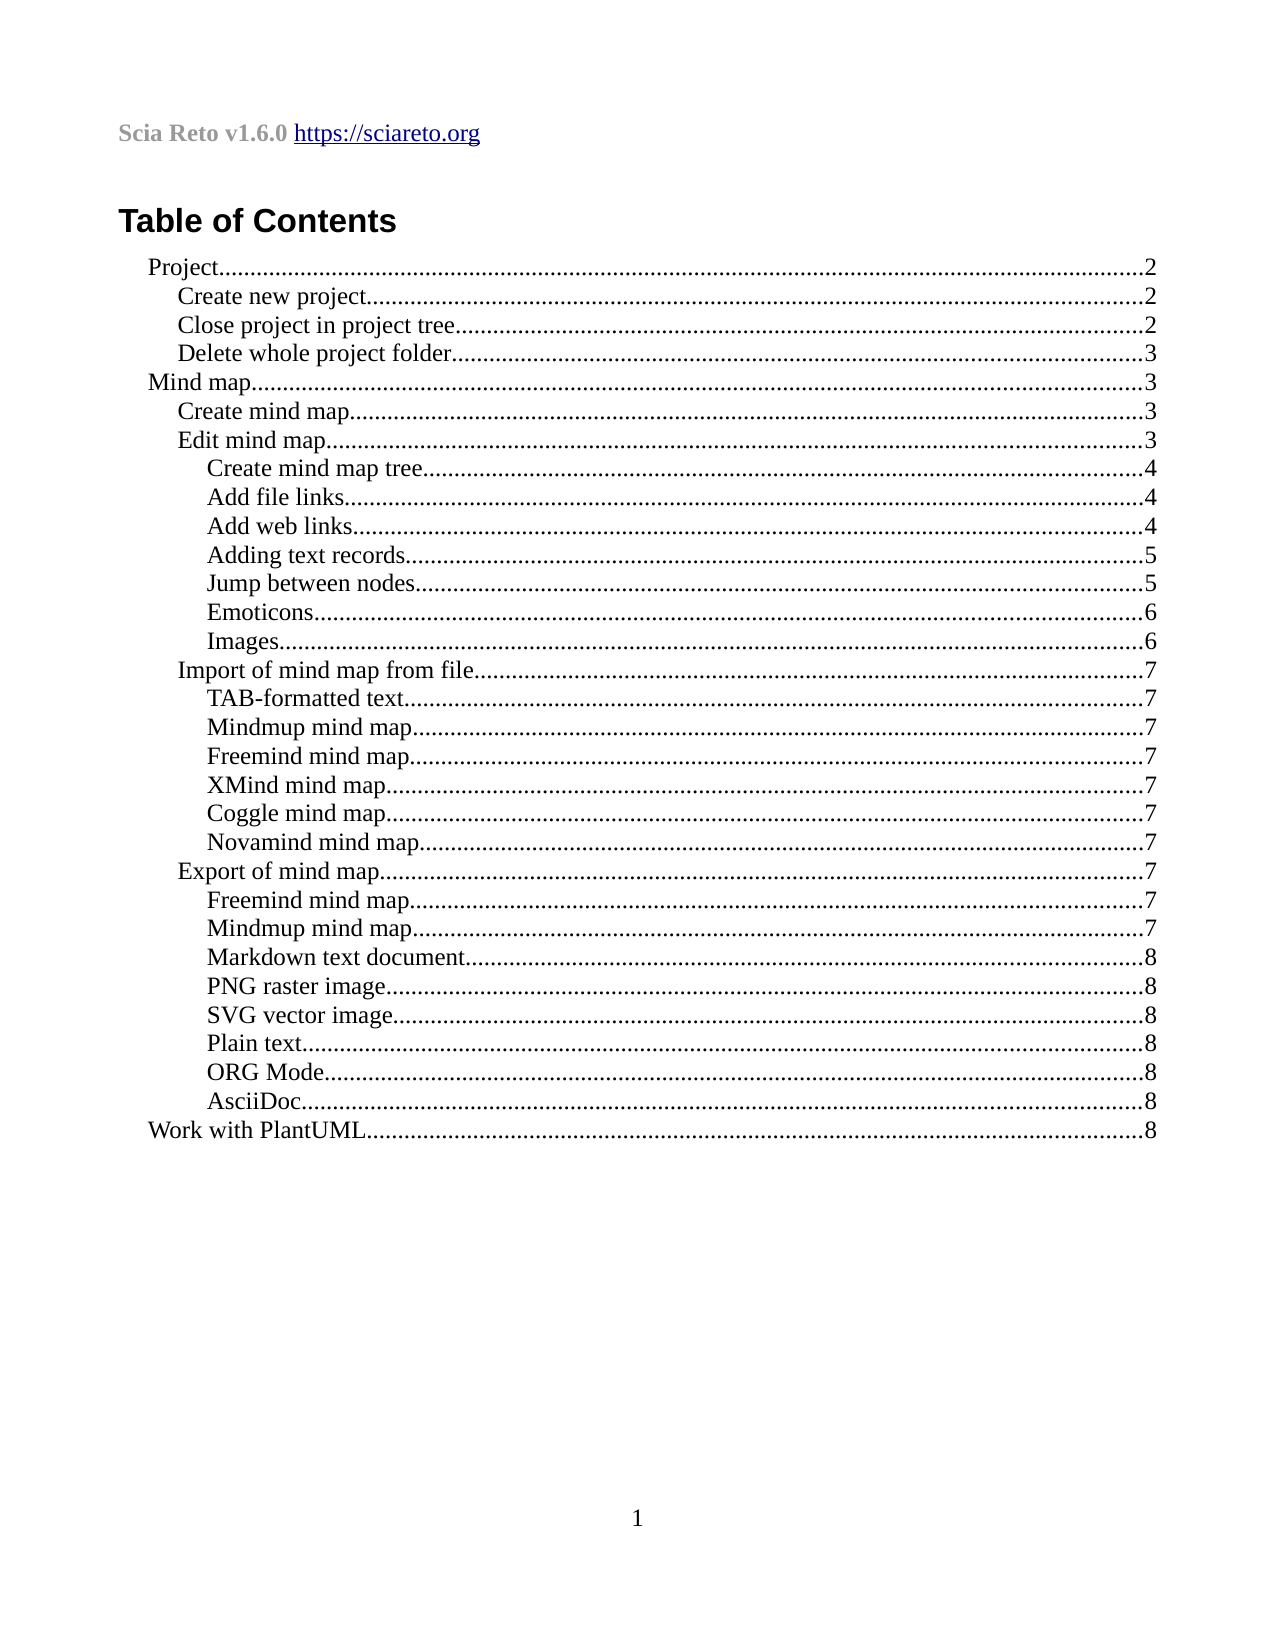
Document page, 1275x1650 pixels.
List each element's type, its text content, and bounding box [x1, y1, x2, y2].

text XMind mind map 7 [207, 770, 1157, 798]
text Emoticons 6 [207, 597, 1157, 626]
text Adding text records 5 [207, 540, 1157, 568]
text ORG Mode 8 [207, 1057, 1157, 1086]
text Jump between nodes 5 [207, 568, 1157, 597]
text Create new project 2 [177, 281, 1157, 310]
text Coggle mind map 7 [207, 798, 1157, 827]
text Create mind map tree 4 [207, 453, 1157, 482]
text Close project in project tree 2 [177, 310, 1157, 338]
text Mind map 3 [148, 367, 1157, 396]
text Add file links 4 [207, 482, 1157, 511]
text Export of mind map 7 [177, 856, 1157, 885]
text AsciiDoc 8 [207, 1086, 1157, 1115]
text Import of mind map from file 7 [177, 655, 1157, 683]
text Create mind map 3 [177, 396, 1157, 425]
text Project 2 [148, 252, 1157, 281]
text Freemind mind map 7 [207, 885, 1157, 913]
text Work with PlantUML 8 [148, 1115, 1157, 1143]
text Plain text 8 [207, 1028, 1157, 1057]
subtitle Table of Contents [118, 201, 1157, 240]
text PNG raster image 8 [207, 971, 1157, 1000]
text Edit mind map 3 [177, 425, 1157, 453]
text Images 6 [207, 626, 1157, 655]
text Freemind mind map 7 [207, 741, 1157, 770]
text Novamind mind map 7 [207, 827, 1157, 856]
text Add web links 4 [207, 511, 1157, 540]
text Delete whole project folder 3 [177, 338, 1157, 367]
text Mindmup mind map 7 [207, 913, 1157, 942]
text Markdown text document 8 [207, 942, 1157, 971]
text TAB-formatted text 7 [207, 683, 1157, 712]
text SVG vector image 8 [207, 1000, 1157, 1028]
text Mindmup mind map 7 [207, 712, 1157, 741]
